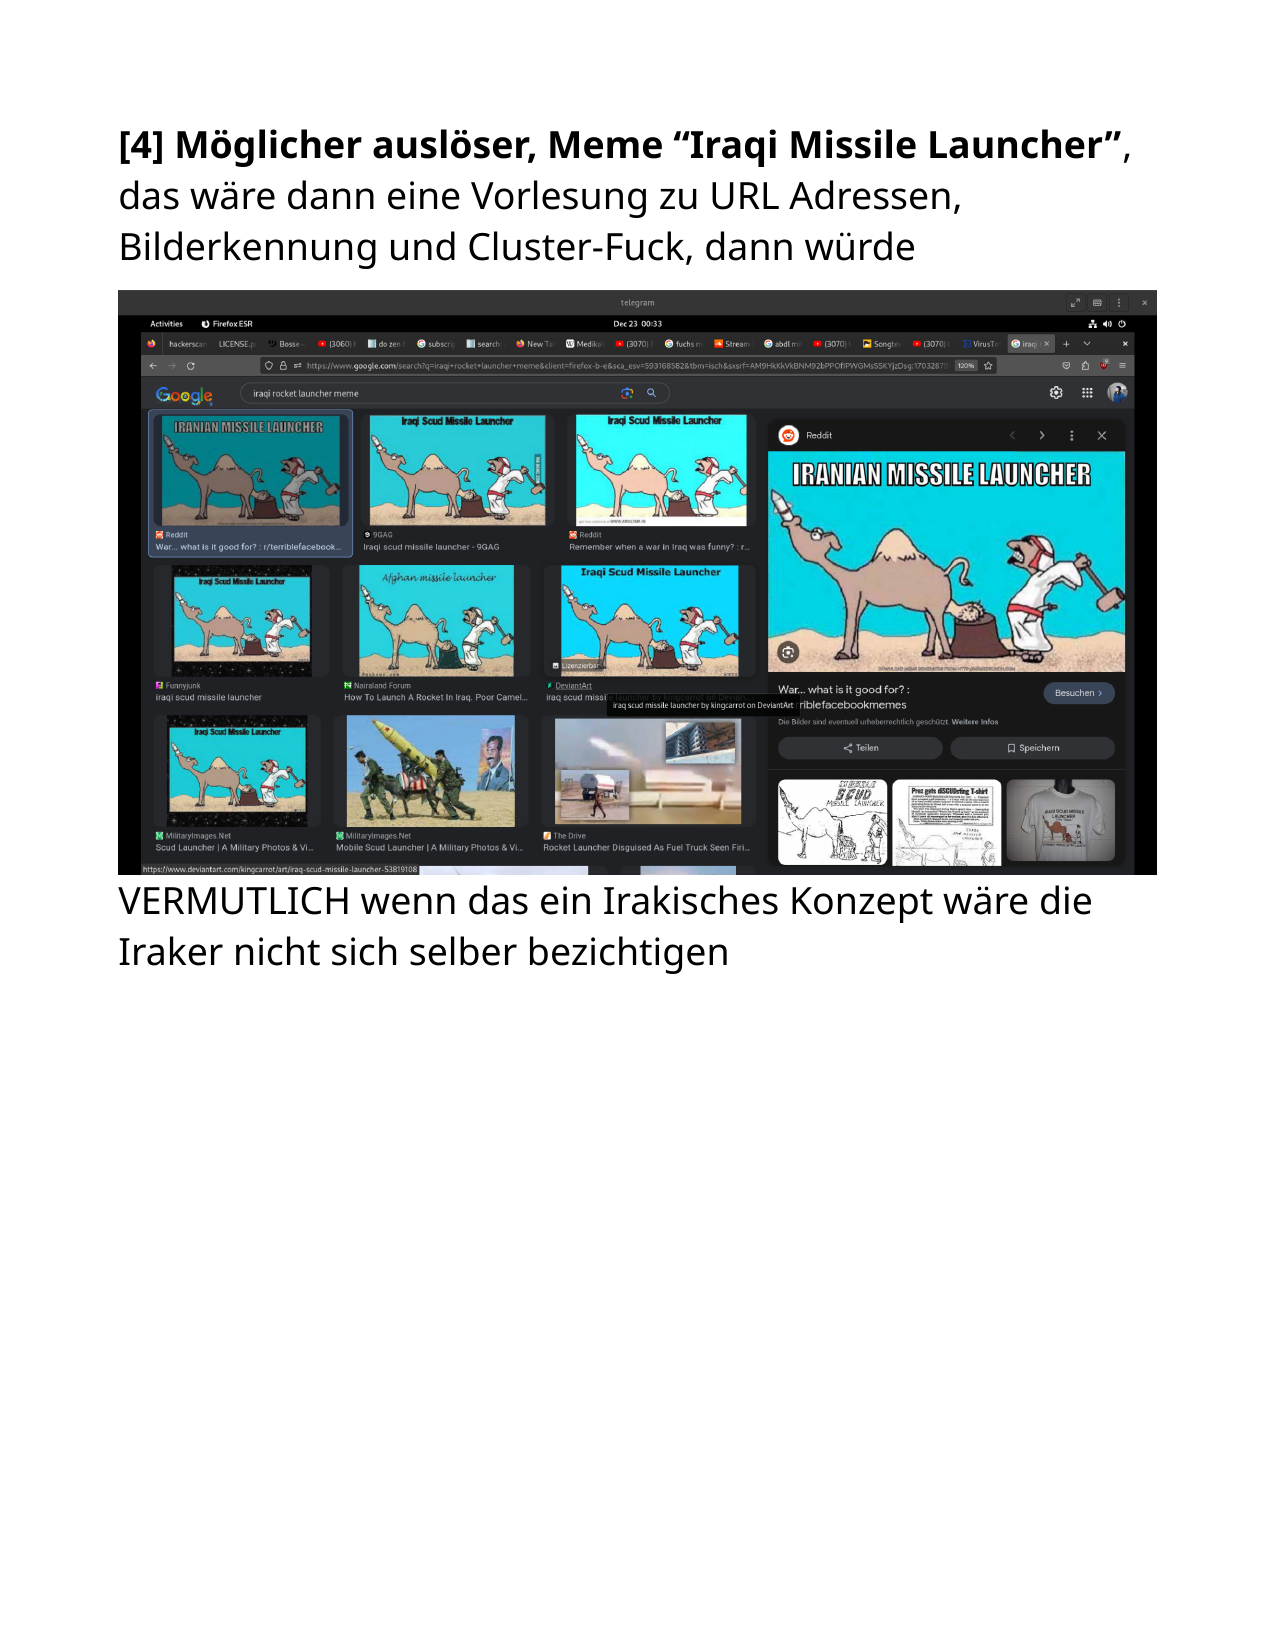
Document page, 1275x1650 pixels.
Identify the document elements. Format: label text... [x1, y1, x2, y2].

picture [118, 290, 1157, 875]
text VERMUTLICH wenn das ein Irakisches Konzept wäre die Iraker nicht sich selber bezichtigen [118, 875, 1157, 977]
text [4] Möglicher auslöser, Meme “Iraqi Missile Launcher”, das wäre dann eine Vorlesung zu URL Adressen, Bilderkennung und Cluster-Fuck, dann würde [118, 118, 1157, 290]
